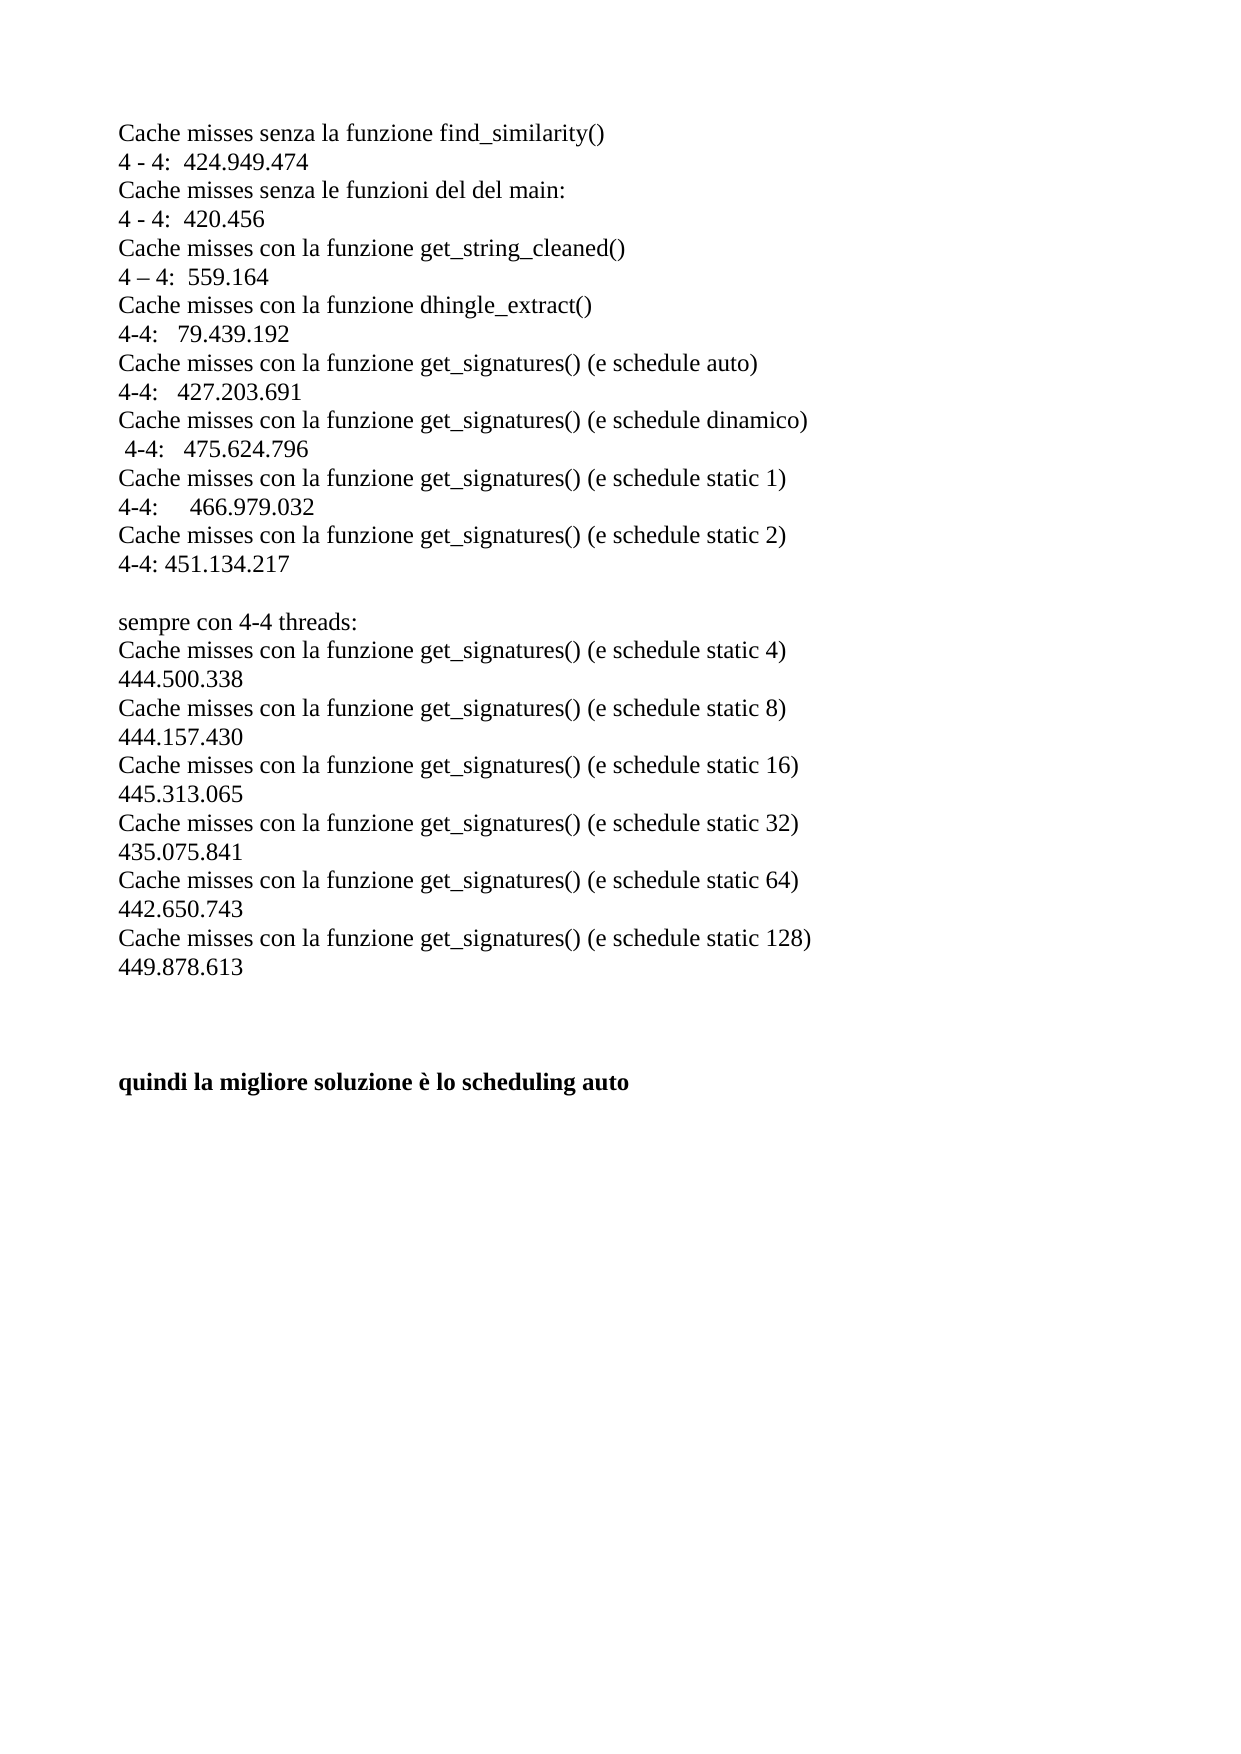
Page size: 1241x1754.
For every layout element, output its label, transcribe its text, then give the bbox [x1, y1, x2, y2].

text 4-4: 79.439.192 [118, 319, 1122, 348]
text Cache misses con la funzione dhingle_extract() [118, 291, 1122, 319]
text 4 - 4: 424.949.474 [118, 147, 1122, 176]
text Cache misses con la funzione get_signatures() (e schedule static 2) [118, 521, 1122, 549]
text 449.878.613 [118, 952, 1122, 981]
text sempre con 4-4 threads: [118, 607, 1122, 636]
text Cache misses con la funzione get_signatures() (e schedule static 128) [118, 923, 1122, 952]
text Cache misses con la funzione get_signatures() (e schedule auto) [118, 348, 1122, 377]
text Cache misses con la funzione get_signatures() (e schedule static 1) [118, 463, 1122, 492]
text 444.157.430 [118, 722, 1122, 751]
text Cache misses con la funzione get_signatures() (e schedule static 4) [118, 636, 1122, 664]
text 4-4: 427.203.691 [118, 377, 1122, 406]
text Cache misses senza le funzioni del del main: [118, 176, 1122, 204]
text 4-4: 466.979.032 [118, 492, 1122, 521]
text Cache misses senza la funzione find_similarity() [118, 118, 1122, 147]
text Cache misses con la funzione get_signatures() (e schedule static 8) [118, 693, 1122, 722]
text 4-4: 475.624.796 [118, 434, 1122, 463]
text Cache misses con la funzione get_string_cleaned() [118, 233, 1122, 262]
text Cache misses con la funzione get_signatures() (e schedule static 16) [118, 751, 1122, 779]
text 444.500.338 [118, 664, 1122, 693]
text 4 - 4: 420.456 [118, 204, 1122, 233]
text Cache misses con la funzione get_signatures() (e schedule static 32) [118, 808, 1122, 837]
text 445.313.065 [118, 779, 1122, 808]
text 4-4: 451.134.217 [118, 549, 1122, 578]
text 442.650.743 [118, 894, 1122, 923]
text 4 – 4: 559.164 [118, 262, 1122, 291]
text Cache misses con la funzione get_signatures() (e schedule dinamico) [118, 406, 1122, 434]
text Cache misses con la funzione get_signatures() (e schedule static 64) [118, 866, 1122, 894]
text 435.075.841 [118, 837, 1122, 866]
text quindi la migliore soluzione è lo scheduling auto [118, 1067, 1122, 1096]
